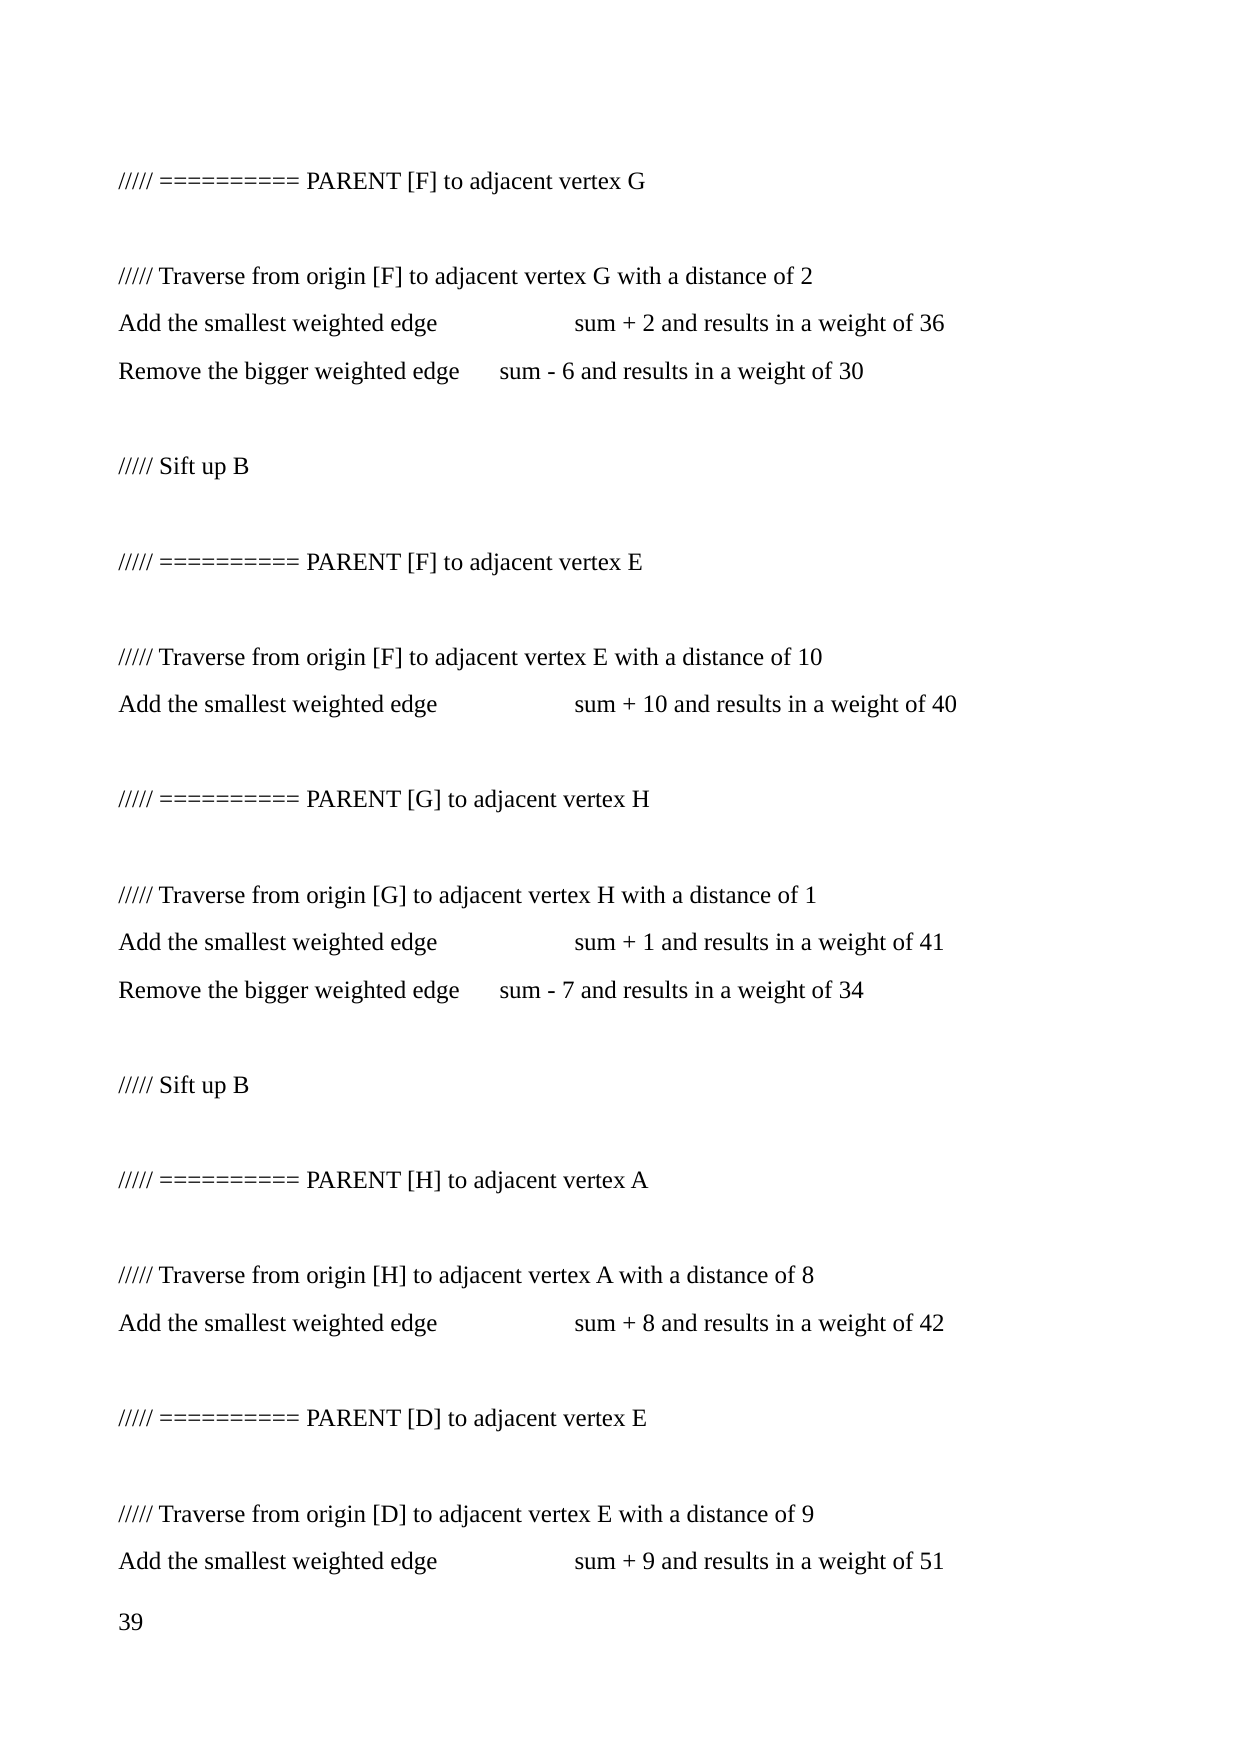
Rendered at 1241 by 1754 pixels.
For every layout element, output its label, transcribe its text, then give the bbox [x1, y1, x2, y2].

text Remove the bigger weighted edge sum - 6 and results in a weight of 30 [118, 356, 1122, 385]
text ///// Traverse from origin [D] to adjacent vertex E with a distance of 9 [118, 1499, 1122, 1527]
text Add the smallest weighted edge sum + 2 and results in a weight of 36 [118, 308, 1122, 337]
text ///// Sift up B [118, 451, 1122, 480]
text Add the smallest weighted edge sum + 10 and results in a weight of 40 [118, 689, 1122, 718]
text ///// ========== PARENT [D] to adjacent vertex E [118, 1403, 1122, 1432]
text Remove the bigger weighted edge sum - 7 and results in a weight of 34 [118, 975, 1122, 1004]
text ///// Traverse from origin [G] to adjacent vertex H with a distance of 1 [118, 880, 1122, 908]
text ///// ========== PARENT [H] to adjacent vertex A [118, 1165, 1122, 1194]
text ///// ========== PARENT [F] to adjacent vertex E [118, 547, 1122, 575]
text ///// Traverse from origin [H] to adjacent vertex A with a distance of 8 [118, 1261, 1122, 1289]
text ///// ========== PARENT [F] to adjacent vertex G [118, 166, 1122, 194]
text Add the smallest weighted edge sum + 9 and results in a weight of 51 [118, 1546, 1122, 1575]
text Add the smallest weighted edge sum + 1 and results in a weight of 41 [118, 927, 1122, 956]
text Add the smallest weighted edge sum + 8 and results in a weight of 42 [118, 1308, 1122, 1337]
text ///// Traverse from origin [F] to adjacent vertex G with a distance of 2 [118, 261, 1122, 290]
text ///// Sift up B [118, 1070, 1122, 1099]
text ///// ========== PARENT [G] to adjacent vertex H [118, 784, 1122, 813]
text ///// Traverse from origin [F] to adjacent vertex E with a distance of 10 [118, 642, 1122, 671]
